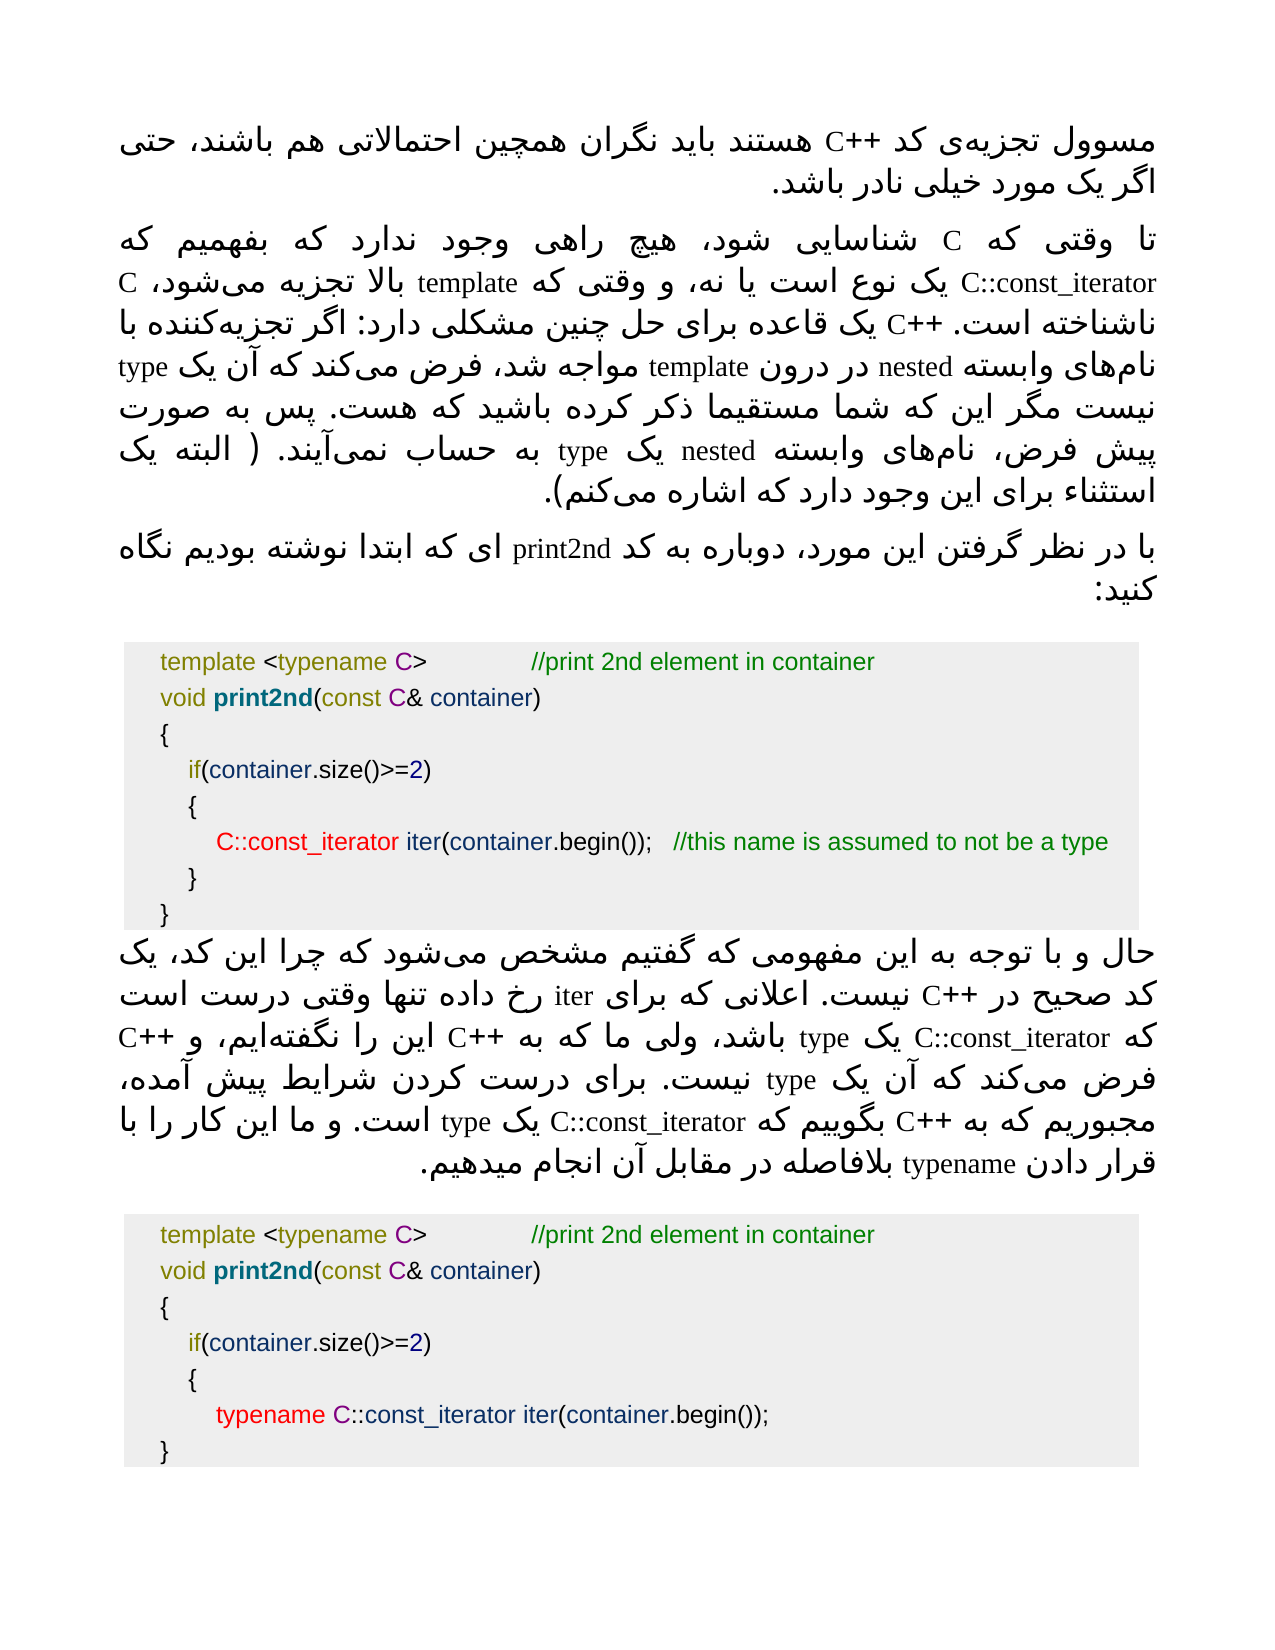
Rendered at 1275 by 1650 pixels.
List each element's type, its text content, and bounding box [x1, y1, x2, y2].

text template <typename C> //print 2nd element in container [124, 1214, 1139, 1251]
text } [124, 858, 1139, 894]
text اینطور به نظر میرسد که ما x را به عنوان یک متغیر محلی اعلان کرده‌ایم که یک اشاره‌گر به C::const_iterator است. ولی دلیل این که این طوری به نظر میرسد این است که ما میدونیم که C::const_iterator یک نوع است. ولی چه اتفاقی می‌افتد اگر C::const_iterator یک نوع نباشد؟ چه می‌شود اگر C یک داده‌ی عضو static داشته باشد که به طور اتفاقی نام آن const_iterator باشد؟ و چه می‌شود اگر x نام یک متغیر سراسری باشد؟ در چنین موردی، کد بالا متغیر محلی نداشته، و کد ضرب C::const_iterator را با x انجام می‌دهد. قطعا این به نظر دیوانگی میآید، ولی این اتفاق ممکن است، و توسعه‌دهنده‌هایی که مسوول تجزیه‌ی کد ++C هستند باید نگران همچین احتمالاتی هم باشند، حتی اگر یک مورد خیلی نادر باشد. [118, 118, 1157, 202]
text void print2nd(const C& container) [124, 1251, 1139, 1287]
text تا وقتی که C شناسایی شود، هیچ راهی وجود ندارد که بفهمیم که C::const_iterator یک نوع است یا نه، و وقتی که template بالا تجزیه می‌شود، C ناشناخته است. ++C یک قاعده برای حل چنین مشکلی دارد: اگر تجزیه‌کننده با نام‌های وابسته nested در درون template مواجه شد، فرض می‌کند که آن یک type نیست مگر این که شما مستقیما ذکر کرده باشید که هست. پس به صورت پیش فرض، نام‌های وابسته nested یک type به حساب نمی‌آیند. ( البته یک استثناء برای این وجود دارد که اشاره می‌کنم). [118, 217, 1157, 511]
text با در نظر گرفتن این مورد، دوباره به کد print2nd ای که ابتدا نوشته بودیم نگاه کنید: [118, 525, 1157, 609]
text } [124, 894, 1139, 930]
text if(container.size()>=2) [124, 1323, 1139, 1359]
text if(container.size()>=2) [124, 750, 1139, 786]
text { [124, 1359, 1139, 1395]
text template <typename C> //print 2nd element in container [124, 642, 1139, 678]
text typename C::const_iterator iter(container.begin()); [124, 1395, 1139, 1431]
text void print2nd(const C& container) [124, 678, 1139, 714]
text { [124, 714, 1139, 750]
text C::const_iterator iter(container.begin()); //this name is assumed to not be a type [124, 822, 1139, 858]
text { [124, 1287, 1139, 1323]
text حال و با توجه به این مفهومی که گفتیم مشخص می‌شود که چرا این کد، یک کد صحیح در ++C نیست. اعلانی که برای iter رخ داده تنها وقتی درست است که C::const_iterator یک type باشد، ولی ما که به ++C این را نگفته‌ایم، و ++C فرض می‌کند که آن یک type نیست. برای درست کردن شرایط پیش آمده، مجبوریم که به ++C بگوییم که C::const_iterator یک type است. و ما این کار را با قرار دادن typename بلافاصله در مقابل آن انجام میدهیم. [118, 930, 1157, 1182]
text { [124, 786, 1139, 822]
text } [124, 1431, 1139, 1467]
